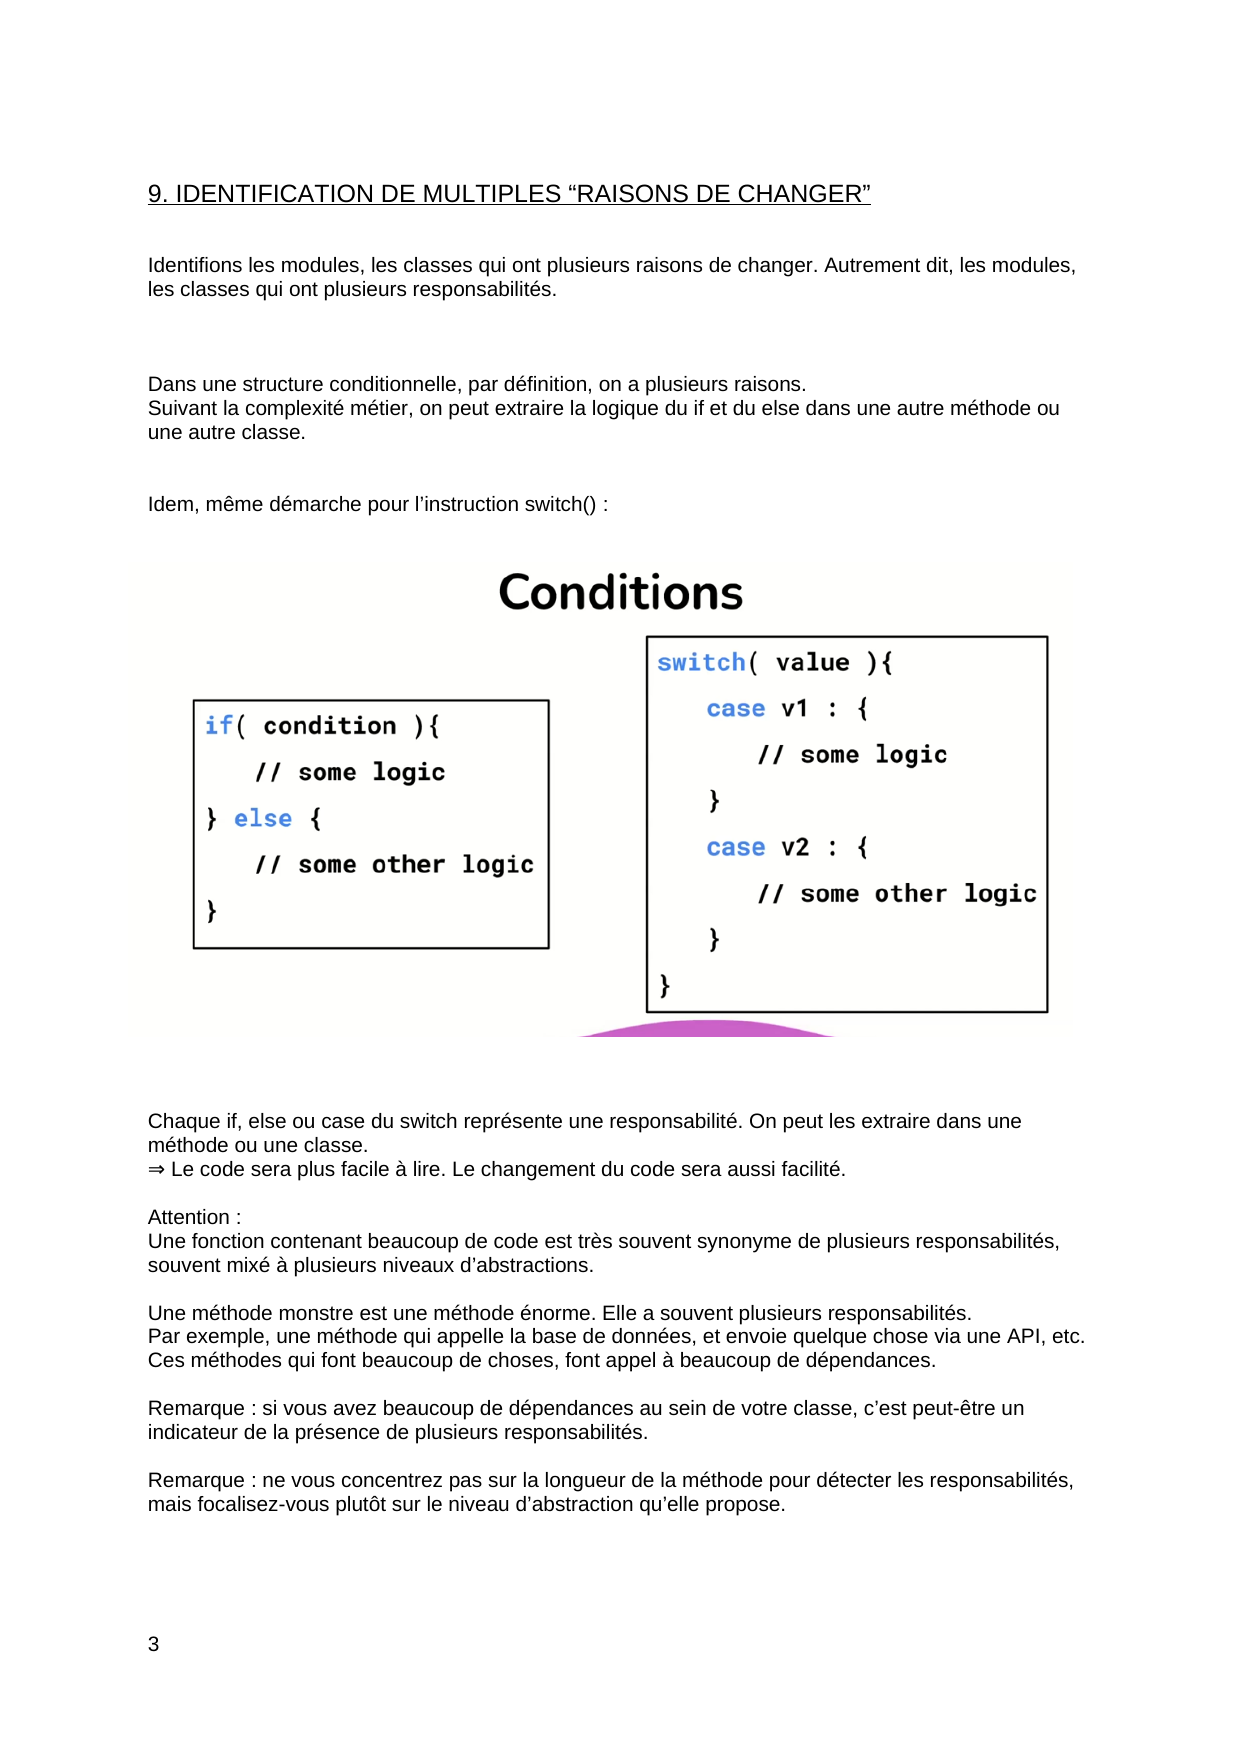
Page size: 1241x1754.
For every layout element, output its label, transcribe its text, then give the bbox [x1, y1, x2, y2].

text Suivant la complexité métier, on peut extraire la logique du if et du else dans une autre méthode ou une autre classe. [148, 396, 1093, 444]
text Ces méthodes qui font beaucoup de choses, font appel à beaucoup de dépendances. [148, 1348, 1093, 1372]
picture [128, 562, 1073, 1037]
text Remarque : si vous avez beaucoup de dépendances au sein de votre classe, c’est peut-être un indicateur de la présence de plusieurs responsabilités. [148, 1396, 1093, 1444]
text ⇒ Le code sera plus facile à lire. Le changement du code sera aussi facilité. [148, 1157, 1093, 1181]
text Attention : [148, 1204, 1093, 1228]
text Chaque if, else ou case du switch représente une responsabilité. On peut les extraire dans une méthode ou une classe. [148, 1109, 1093, 1157]
text Une fonction contenant beaucoup de code est très souvent synonyme de plusieurs responsabilités, souvent mixé à plusieurs niveaux d’abstractions. [148, 1228, 1093, 1276]
text Une méthode monstre est une méthode énorme. Elle a souvent plusieurs responsabilités. [148, 1300, 1093, 1324]
subtitle 9. Identification de Multiples “Raisons de Changer” [148, 179, 1093, 208]
text Dans une structure conditionnelle, par définition, on a plusieurs raisons. [148, 372, 1093, 396]
text Idem, même démarche pour l’instruction switch() : [148, 492, 1093, 516]
text Remarque : ne vous concentrez pas sur la longueur de la méthode pour détecter les responsabilités, mais focalisez-vous plutôt sur le niveau d’abstraction qu’elle propose. [148, 1468, 1093, 1516]
text Identifions les modules, les classes qui ont plusieurs raisons de changer. Autrement dit, les modules, les classes qui ont plusieurs responsabilités. [148, 252, 1093, 300]
text Par exemple, une méthode qui appelle la base de données, et envoie quelque chose via une API, etc. [148, 1324, 1093, 1348]
